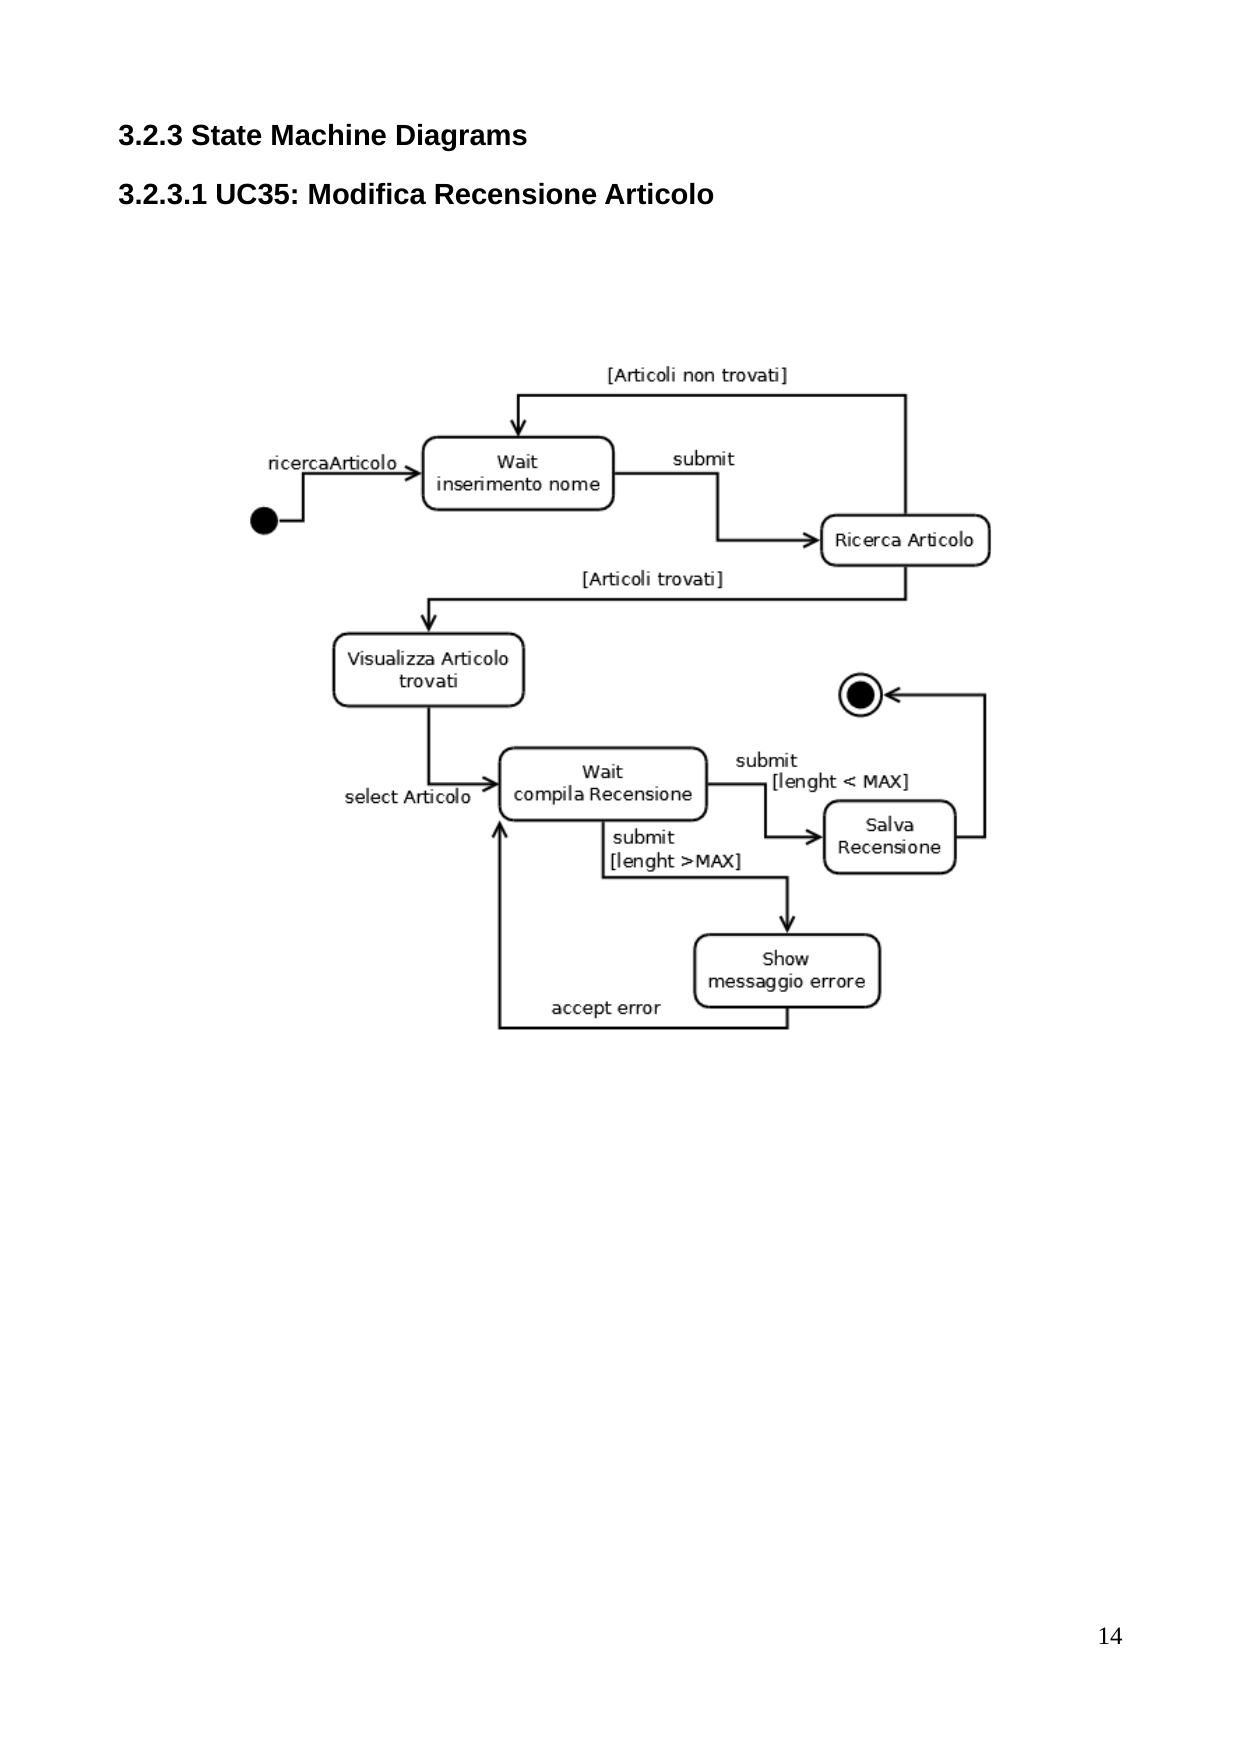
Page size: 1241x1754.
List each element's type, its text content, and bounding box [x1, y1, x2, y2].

subtitle 3.2.3 State Machine Diagrams [118, 118, 1122, 152]
subtitle 3.2.3.1 UC35: Modifica Recensione Articolo [118, 177, 1122, 210]
